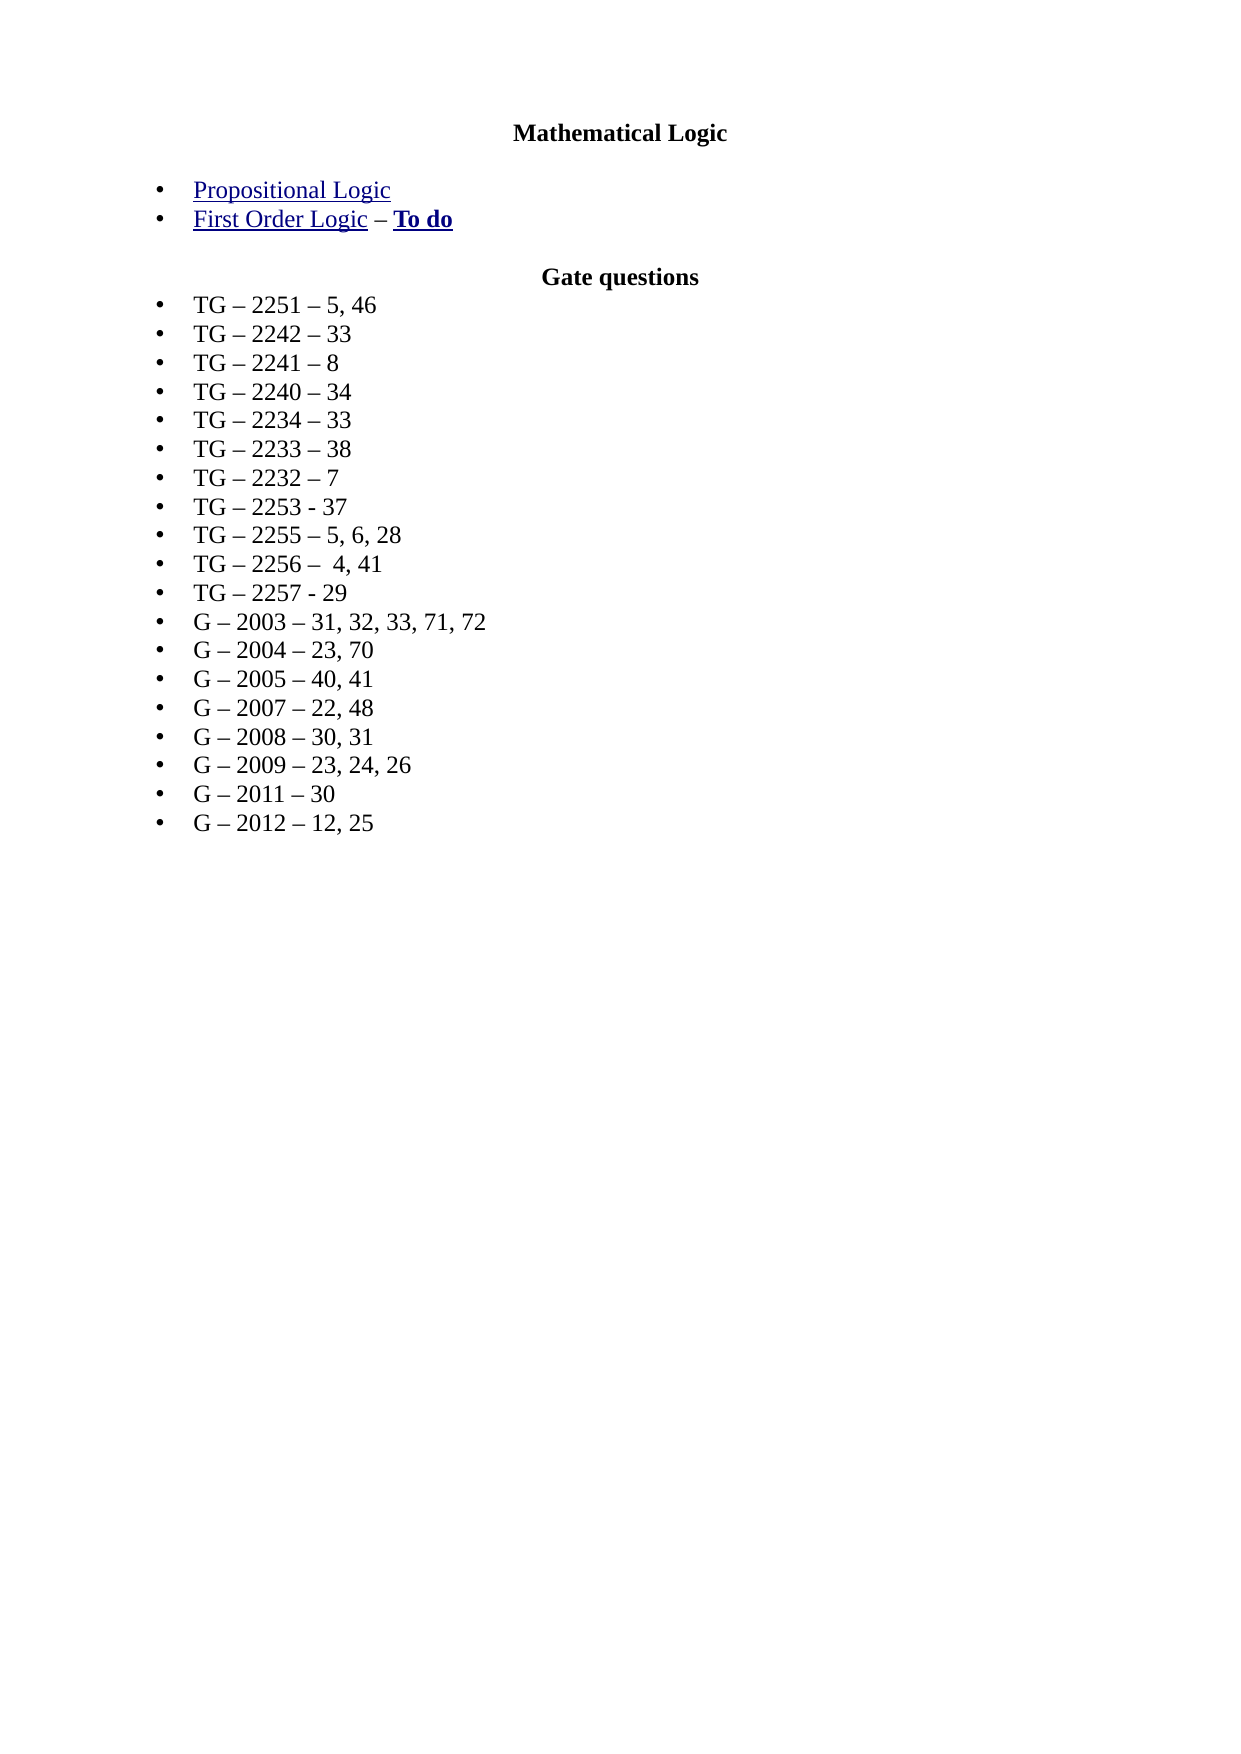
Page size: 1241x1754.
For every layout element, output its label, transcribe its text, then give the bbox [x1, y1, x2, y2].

list TG – 2232 – 7 [156, 463, 1122, 492]
list Propositional Logic [156, 176, 1122, 204]
list G – 2009 – 23, 24, 26 [156, 751, 1122, 779]
list TG – 2234 – 33 [156, 406, 1122, 434]
list TG – 2233 – 38 [156, 434, 1122, 463]
list G – 2011 – 30 [156, 779, 1122, 808]
list TG – 2240 – 34 [156, 377, 1122, 406]
list TG – 2255 – 5, 6, 28 [156, 521, 1122, 549]
list G – 2005 – 40, 41 [156, 664, 1122, 693]
list G – 2007 – 22, 48 [156, 693, 1122, 722]
list G – 2012 – 12, 25 [156, 808, 1122, 837]
text Gate questions [118, 262, 1122, 291]
list G – 2003 – 31, 32, 33, 71, 72 [156, 607, 1122, 636]
text Mathematical Logic [118, 118, 1122, 147]
list G – 2004 – 23, 70 [156, 636, 1122, 664]
list G – 2008 – 30, 31 [156, 722, 1122, 751]
list TG – 2251 – 5, 46 [156, 291, 1122, 319]
list TG – 2257 - 29 [156, 578, 1122, 607]
list TG – 2242 – 33 [156, 319, 1122, 348]
list First Order Logic – To do [156, 204, 1122, 233]
list TG – 2253 - 37 [156, 492, 1122, 521]
list TG – 2256 – 4, 41 [156, 549, 1122, 578]
list TG – 2241 – 8 [156, 348, 1122, 377]
